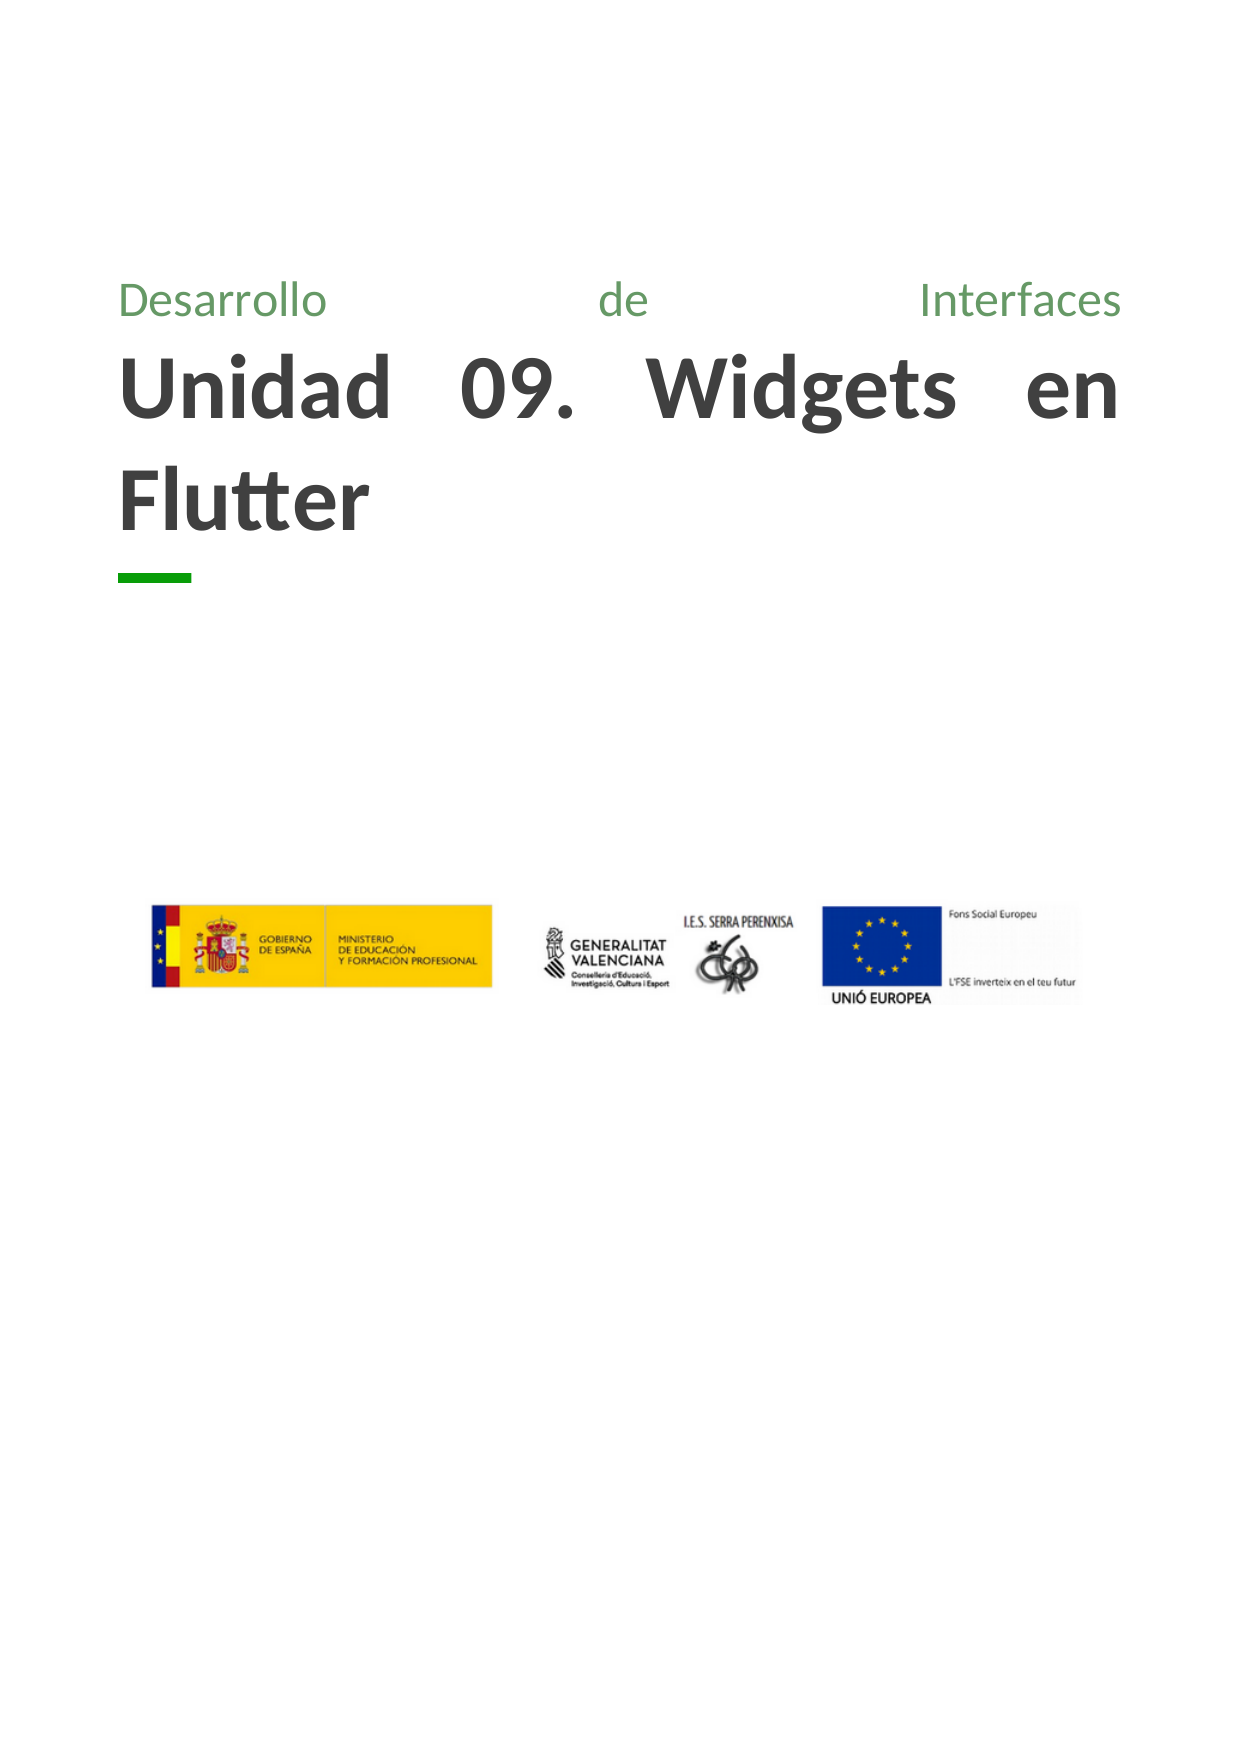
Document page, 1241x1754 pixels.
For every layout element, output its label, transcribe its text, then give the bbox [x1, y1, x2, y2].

title Desarrollo de Interfaces Unidad 09. Widgets en Flutter [118, 268, 1122, 553]
picture [118, 573, 192, 583]
picture [118, 885, 1123, 1005]
